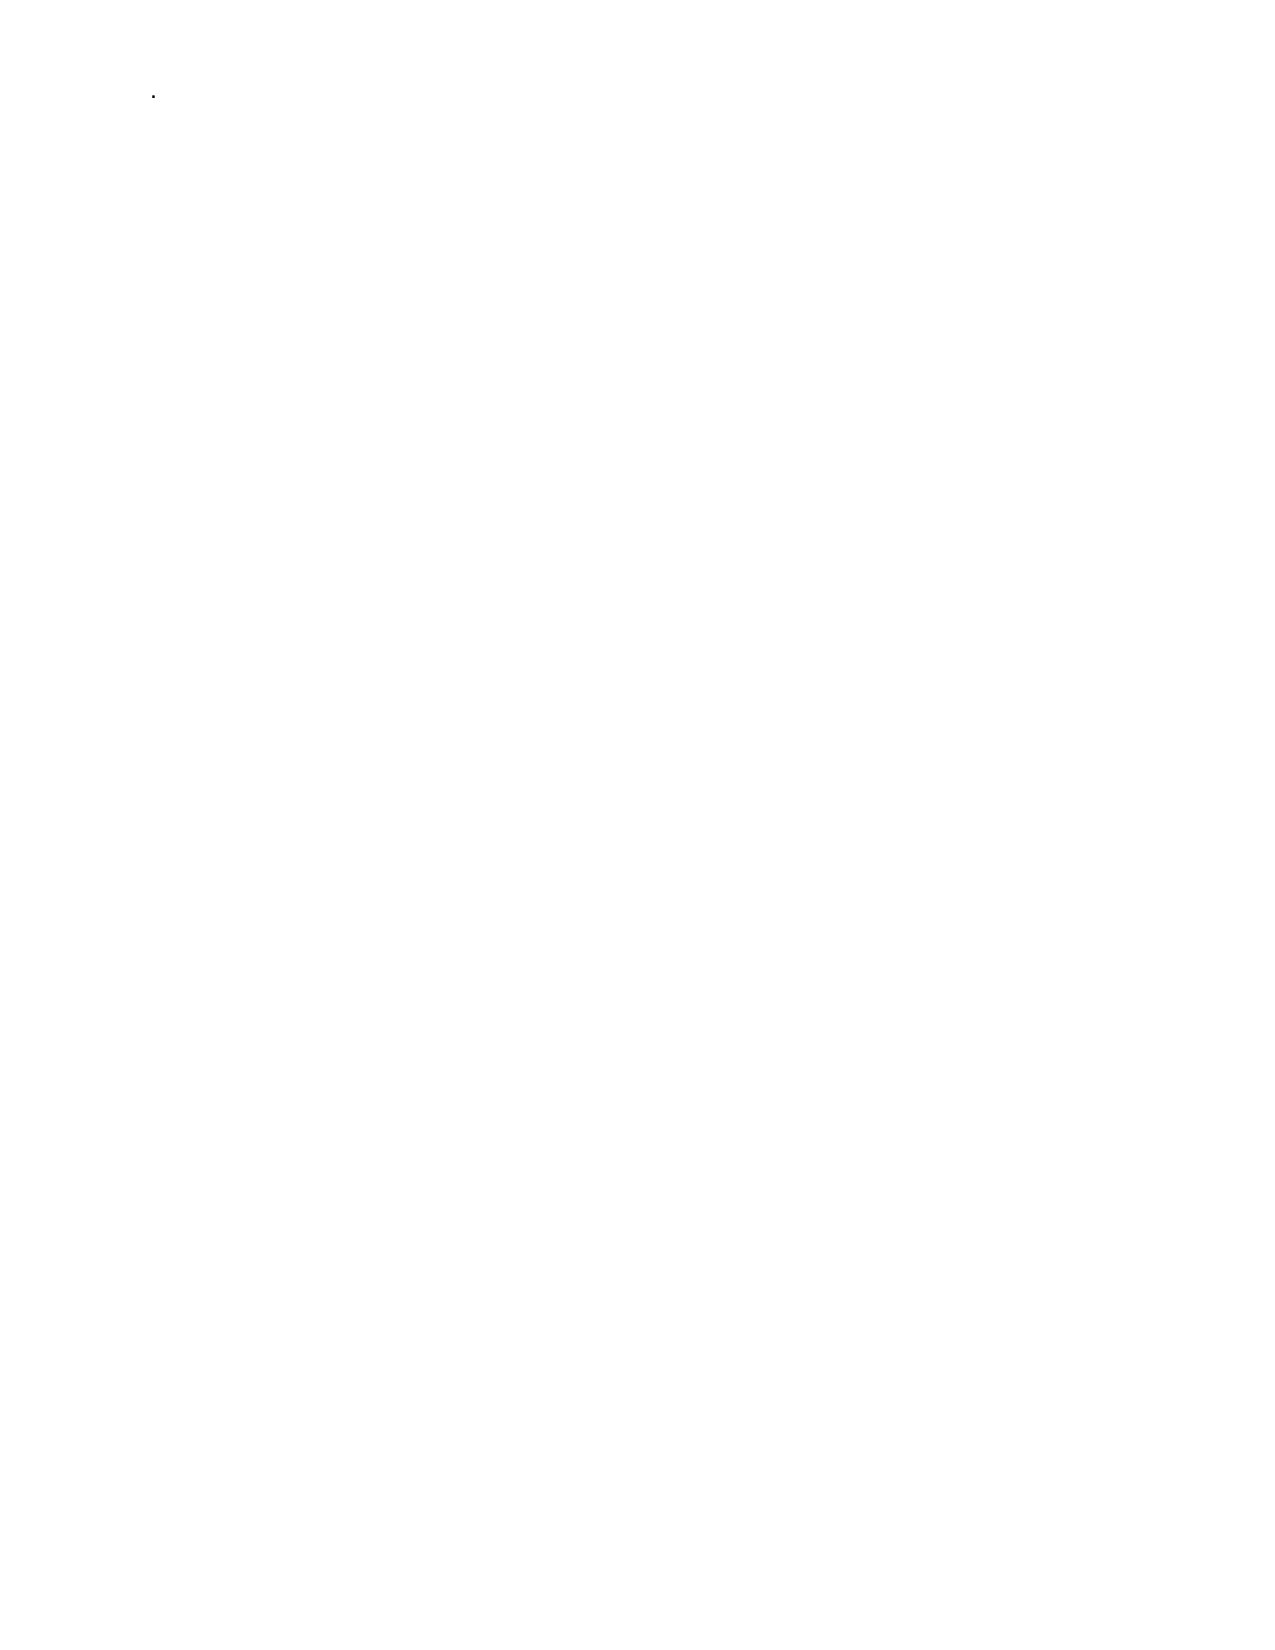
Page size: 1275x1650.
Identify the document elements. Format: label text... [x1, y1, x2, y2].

text . [150, 75, 1125, 104]
